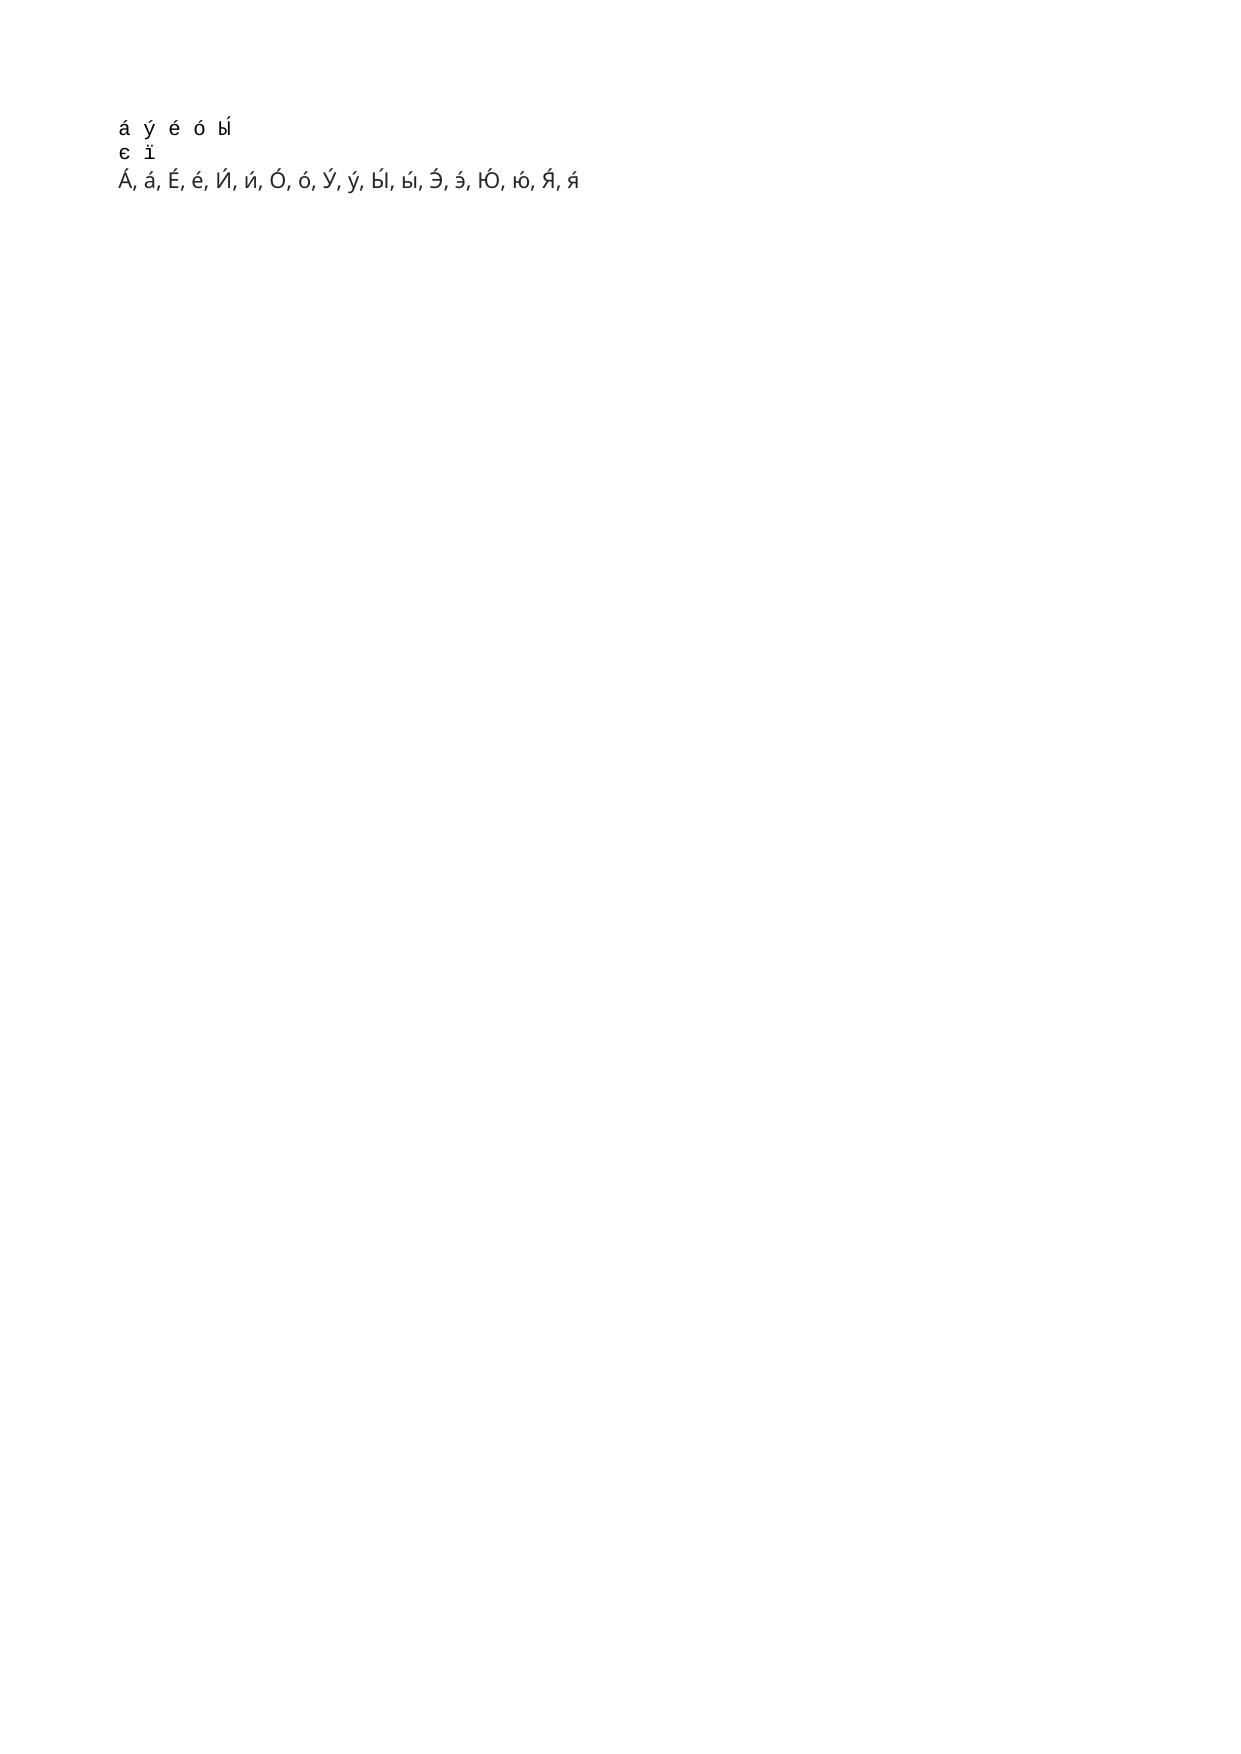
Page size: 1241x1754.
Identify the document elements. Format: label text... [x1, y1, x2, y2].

text є ї [118, 142, 1122, 165]
text á ý é ó Ы́ [118, 118, 1122, 142]
text А́, а́, Е́, е́, И́, и́, О́, о́, У́, у́, Ы́, ы́, Э́, э́, Ю́, ю́, Я́, я́ [118, 165, 1122, 195]
